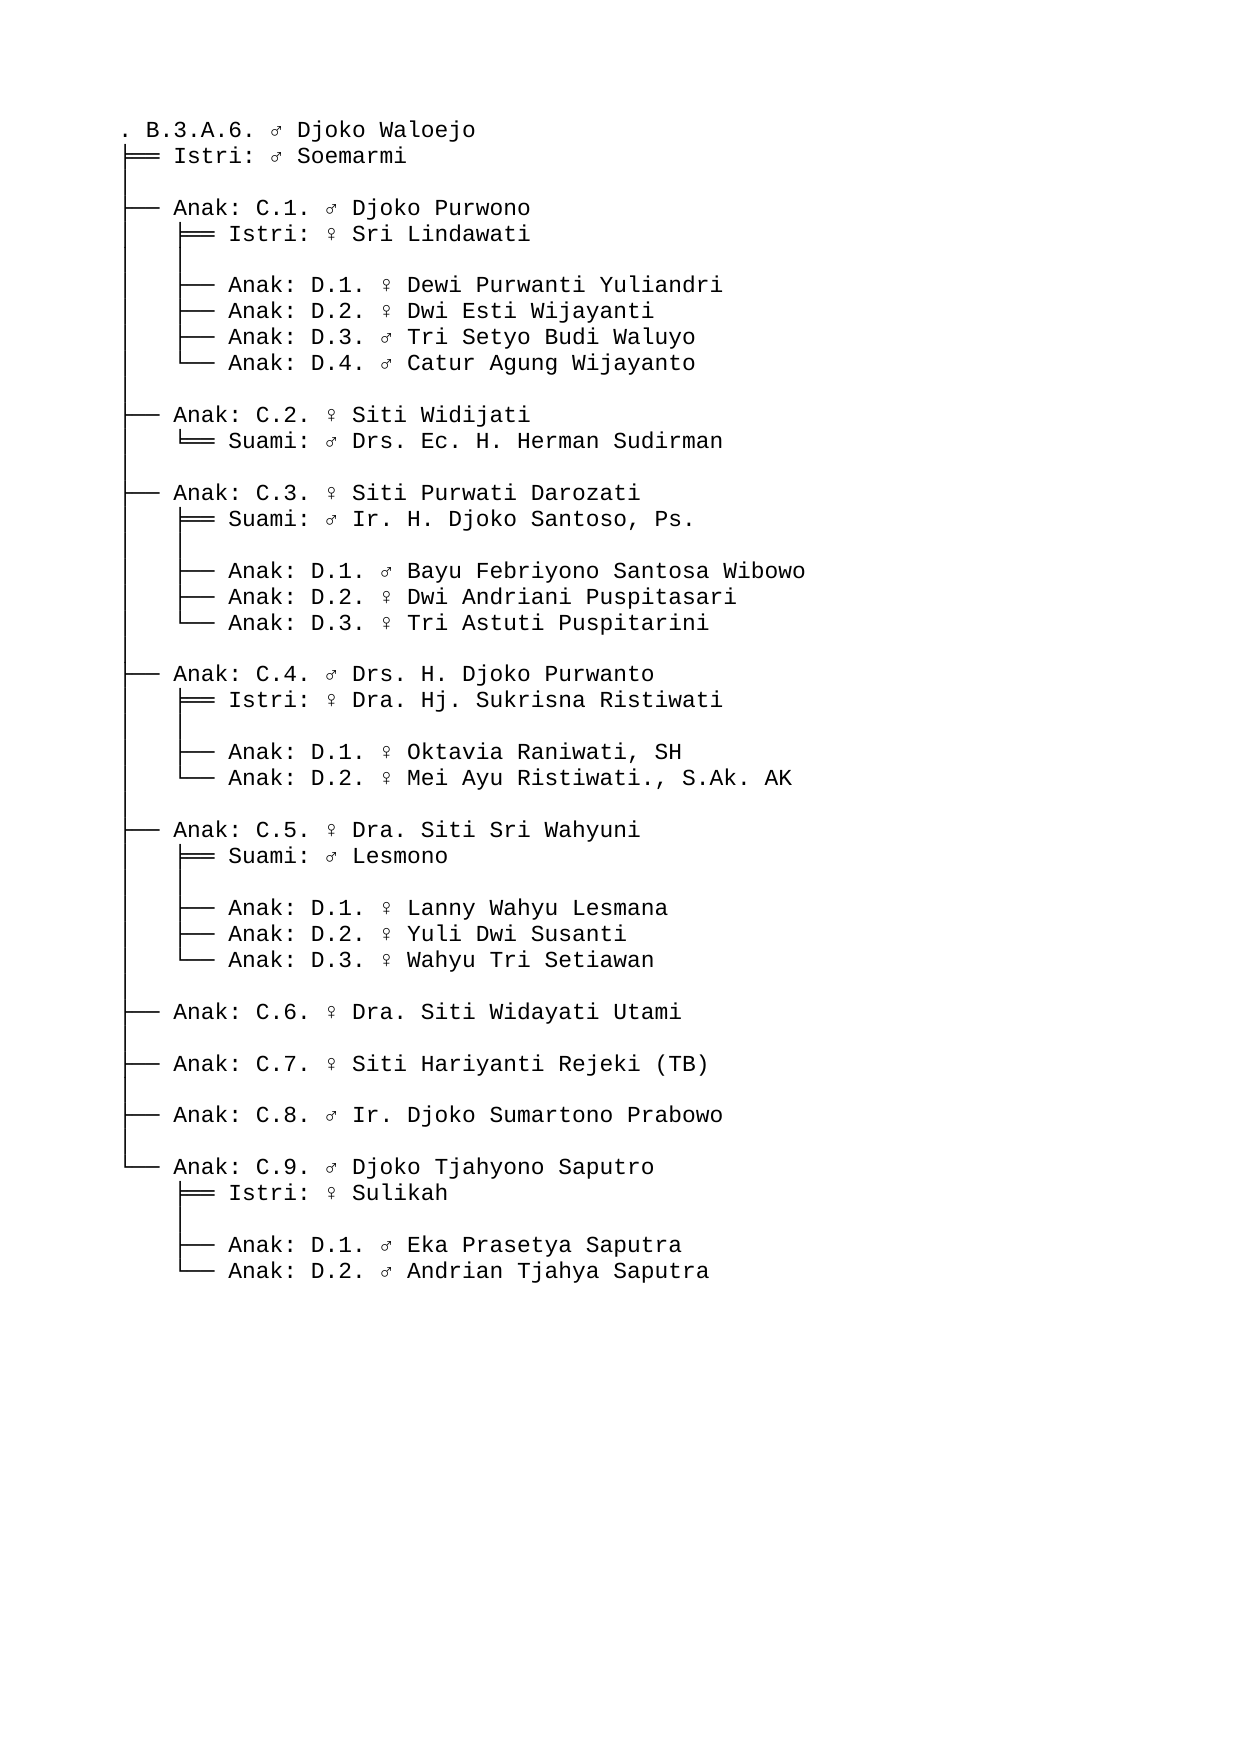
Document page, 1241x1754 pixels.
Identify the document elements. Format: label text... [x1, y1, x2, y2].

text │ └── Anak: D.3. ♀ Wahyu Tri Setiawan [126, 948, 1122, 974]
text │ │ [181, 870, 1122, 896]
text └── Anak: D.2. ♂ Andrian Tjahya Saputra [118, 1259, 1122, 1285]
text │ ├── Anak: D.1. ♀ Oktavia Raniwati, SH [181, 741, 1122, 767]
text │ │ [118, 715, 124, 741]
text ├── Anak: D.1. ♂ Eka Prasetya Saputra [181, 1233, 1122, 1259]
text │ [126, 1026, 1122, 1052]
text │ ├── Anak: D.2. ♀ Dwi Andriani Puspitasari [181, 585, 1122, 611]
text │ ├── Anak: D.1. ♀ Dewi Purwanti Yuliandri [126, 274, 179, 300]
text │ │ [126, 248, 179, 274]
text │ │ [126, 715, 179, 741]
text │ └── Anak: D.4. ♂ Catur Agung Wijayanto [126, 352, 1122, 377]
text │ ├── Anak: D.2. ♀ Dwi Esti Wijayanti [181, 300, 1122, 326]
text ├── Anak: C.8. ♂ Ir. Djoko Sumartono Prabowo [126, 1104, 1122, 1130]
text │ [118, 637, 124, 663]
text │ ├── Anak: D.1. ♀ Lanny Wahyu Lesmana [126, 896, 179, 922]
text │ ├── Anak: D.2. ♀ Dwi Andriani Puspitasari [126, 585, 179, 611]
text ├── Anak: C.6. ♀ Dra. Siti Widayati Utami [126, 1000, 1122, 1026]
text │ [126, 455, 1122, 481]
text │ ╞══ Istri: ♀ Sri Lindawati [181, 222, 1122, 248]
text │ └── Anak: D.2. ♀ Mei Ayu Ristiwati., S.Ak. AK [126, 767, 1122, 792]
text │ [118, 792, 124, 818]
text │ [118, 170, 124, 196]
text │ [126, 1130, 1122, 1156]
text ├── Anak: D.1. ♂ Eka Prasetya Saputra [118, 1233, 179, 1259]
text │ ├── Anak: D.1. ♀ Dewi Purwanti Yuliandri [181, 274, 1122, 300]
text │ ├── Anak: D.3. ♂ Tri Setyo Budi Waluyo [181, 326, 1122, 352]
text │ [126, 974, 1122, 1000]
text ╞══ Istri: ♂ Soemarmi [126, 144, 1122, 170]
text │ [126, 792, 1122, 818]
text ╞══ Istri: ♀ Sulikah [181, 1182, 1122, 1207]
text ╞══ Istri: ♀ Sulikah [118, 1182, 179, 1207]
text │ [126, 170, 1122, 196]
text │ [118, 1026, 124, 1052]
text │ [118, 1130, 124, 1156]
text ├── Anak: C.2. ♀ Siti Widijati [126, 403, 1122, 429]
text │ ╞══ Suami: ♂ Lesmono [126, 844, 179, 870]
text │ │ [118, 248, 124, 274]
text │ ├── Anak: D.2. ♀ Yuli Dwi Susanti [181, 922, 1122, 948]
text │ ╘══ Suami: ♂ Drs. Ec. H. Herman Sudirman [126, 429, 1122, 455]
text ├── Anak: C.5. ♀ Dra. Siti Sri Wahyuni [126, 818, 1122, 844]
text ├── Anak: C.1. ♂ Djoko Purwono [126, 196, 1122, 222]
text │ [118, 455, 124, 481]
text │ [126, 377, 1122, 403]
text │ ├── Anak: D.2. ♀ Yuli Dwi Susanti [126, 922, 179, 948]
text │ [126, 1078, 1122, 1104]
text │ ╞══ Suami: ♂ Ir. H. Djoko Santoso, Ps. [126, 507, 179, 533]
text │ ╞══ Istri: ♀ Dra. Hj. Sukrisna Ristiwati [181, 689, 1122, 715]
text │ ╞══ Istri: ♀ Dra. Hj. Sukrisna Ristiwati [126, 689, 179, 715]
text │ └── Anak: D.3. ♀ Tri Astuti Puspitarini [126, 611, 1122, 637]
text │ ├── Anak: D.1. ♀ Oktavia Raniwati, SH [126, 741, 179, 767]
text │ ├── Anak: D.1. ♂ Bayu Febriyono Santosa Wibowo [126, 559, 179, 585]
text ├── Anak: C.3. ♀ Siti Purwati Darozati [126, 481, 1122, 507]
text │ ╞══ Istri: ♀ Sri Lindawati [126, 222, 179, 248]
text │ ├── Anak: D.3. ♂ Tri Setyo Budi Waluyo [126, 326, 179, 352]
text │ [118, 974, 124, 1000]
text │ │ [181, 248, 1122, 274]
text │ [118, 1078, 124, 1104]
text │ [118, 1207, 179, 1233]
text │ │ [181, 533, 1122, 559]
text │ ├── Anak: D.1. ♂ Bayu Febriyono Santosa Wibowo [181, 559, 1122, 585]
text │ ├── Anak: D.2. ♀ Dwi Esti Wijayanti [126, 300, 179, 326]
text │ ├── Anak: D.1. ♀ Lanny Wahyu Lesmana [181, 896, 1122, 922]
text │ │ [181, 715, 1122, 741]
text │ │ [126, 870, 179, 896]
text └── Anak: C.9. ♂ Djoko Tjahyono Saputro [118, 1156, 1122, 1182]
text . B.3.A.6. ♂ Djoko Waloejo [118, 118, 1122, 144]
text │ [181, 1207, 1122, 1233]
text │ │ [118, 533, 124, 559]
text │ ╞══ Suami: ♂ Lesmono [181, 844, 1122, 870]
text │ [126, 637, 1122, 663]
text │ [118, 377, 124, 403]
text ├── Anak: C.4. ♂ Drs. H. Djoko Purwanto [126, 663, 1122, 689]
text │ │ [118, 870, 124, 896]
text │ │ [126, 533, 179, 559]
text │ ╞══ Suami: ♂ Ir. H. Djoko Santoso, Ps. [181, 507, 1122, 533]
text ├── Anak: C.7. ♀ Siti Hariyanti Rejeki (TB) [126, 1052, 1122, 1078]
